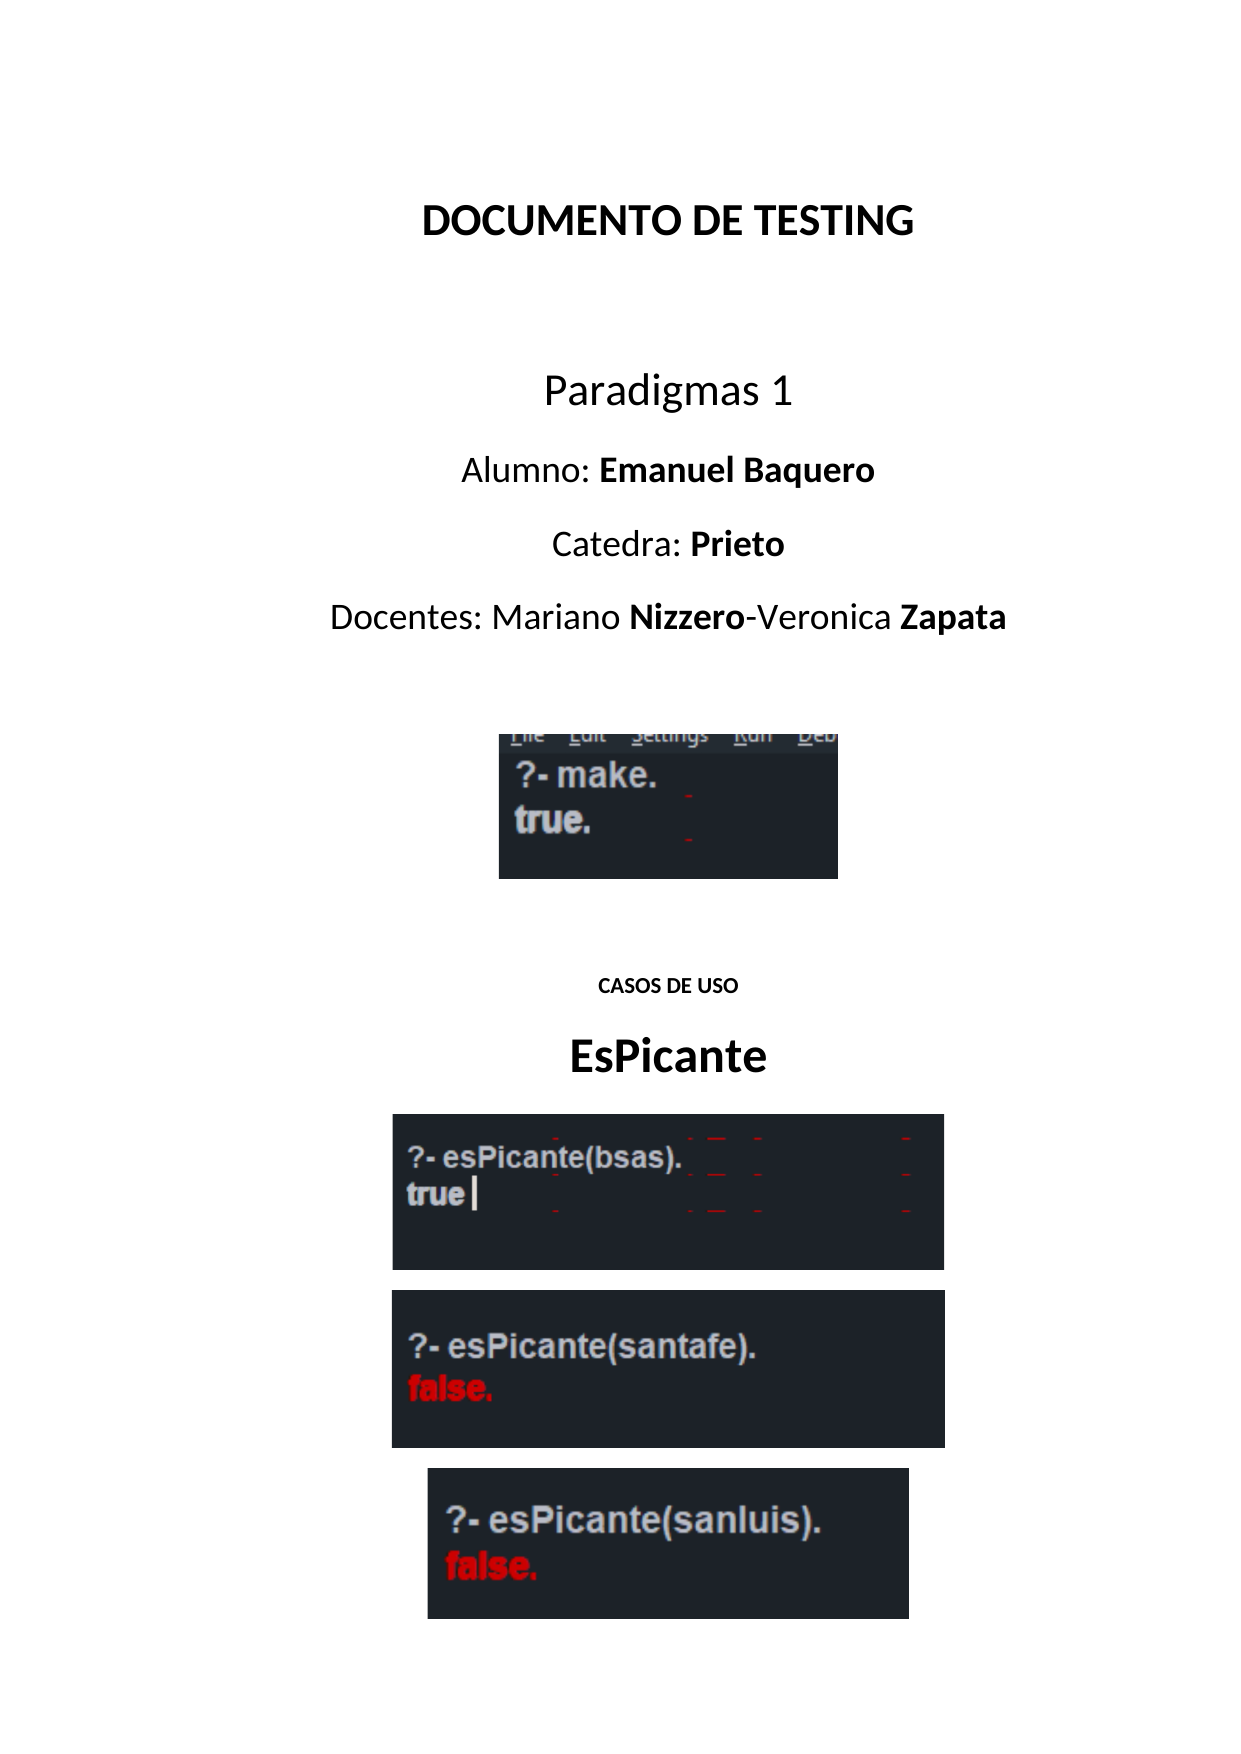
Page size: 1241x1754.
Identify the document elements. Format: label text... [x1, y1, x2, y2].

text Docentes: Mariano Nizzero-Veronica Zapata [118, 593, 1218, 639]
text Alumno: Emanuel Baquero [118, 446, 1218, 492]
text CASOS DE USO [118, 971, 1218, 999]
text DOCUMENTO DE TESTING [118, 118, 1218, 247]
text EsPicante [118, 1024, 1218, 1085]
text Catedra: Prieto [118, 520, 1218, 566]
text Paradigmas 1 [118, 361, 1218, 417]
